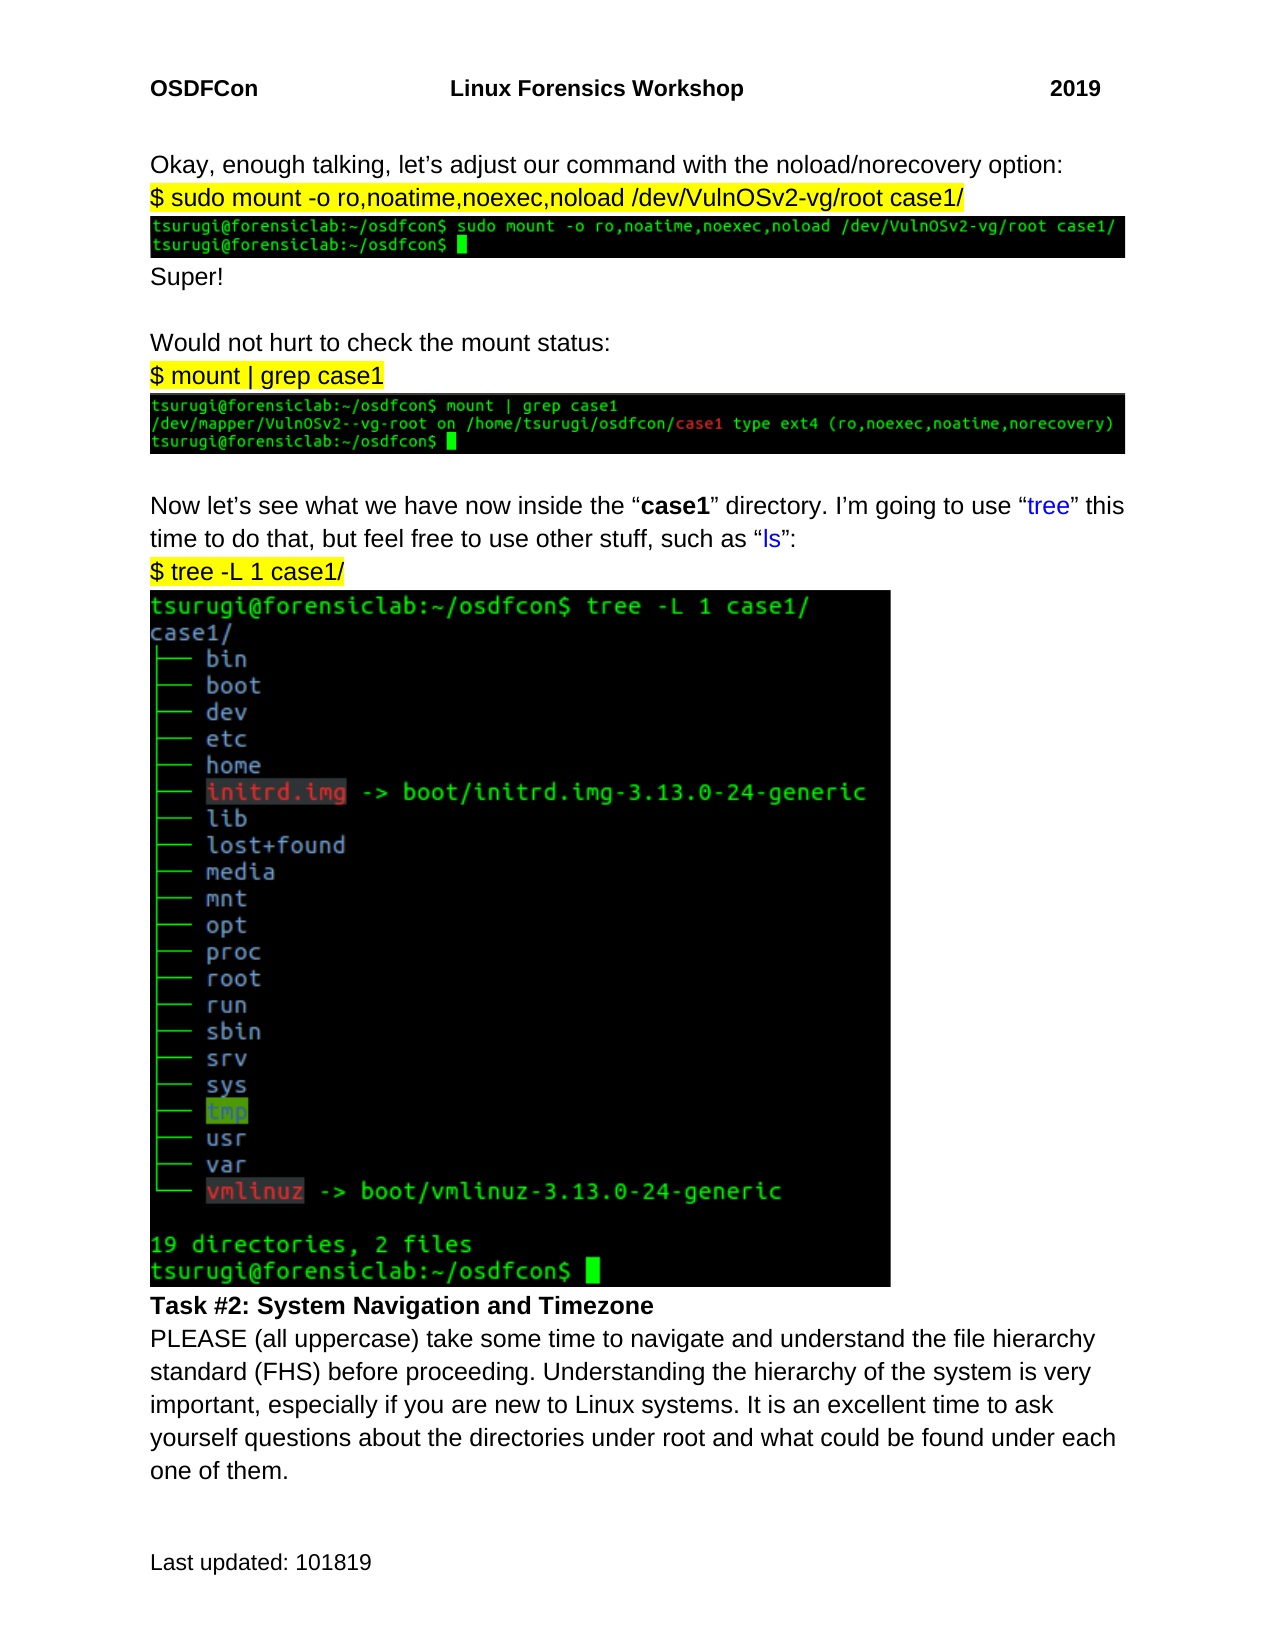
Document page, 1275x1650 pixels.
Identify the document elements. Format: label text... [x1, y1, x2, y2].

text Now let’s see what we have now inside the “case1” directory. I’m going to use “tree” this time to do that, but feel free to use other stuff, such as “ls”: [150, 491, 1125, 553]
picture [150, 590, 891, 1287]
text $ sudo mount -o ro,noatime,noexec,noload /dev/VulnOSv2-vg/root case1/ [150, 183, 1125, 212]
picture [150, 393, 1125, 454]
text Super! [150, 262, 1125, 290]
text Task #2: System Navigation and Timezone [150, 1291, 1125, 1319]
text Would not hurt to check the mount status: [150, 328, 1125, 356]
text $ tree -L 1 case1/ [150, 557, 1125, 586]
text $ mount | grep case1 [150, 361, 1125, 389]
text Okay, enough talking, let’s adjust our command with the noload/norecovery option: [150, 150, 1125, 179]
picture [150, 216, 1125, 258]
text PLEASE (all uppercase) take some time to navigate and understand the file hierarchy standard (FHS) before proceeding. Understanding the hierarchy of the system is very important, especially if you are new to Linux systems. It is an excellent time to ask yourself questions about the directories under root and what could be found under each one of them. [150, 1324, 1125, 1484]
